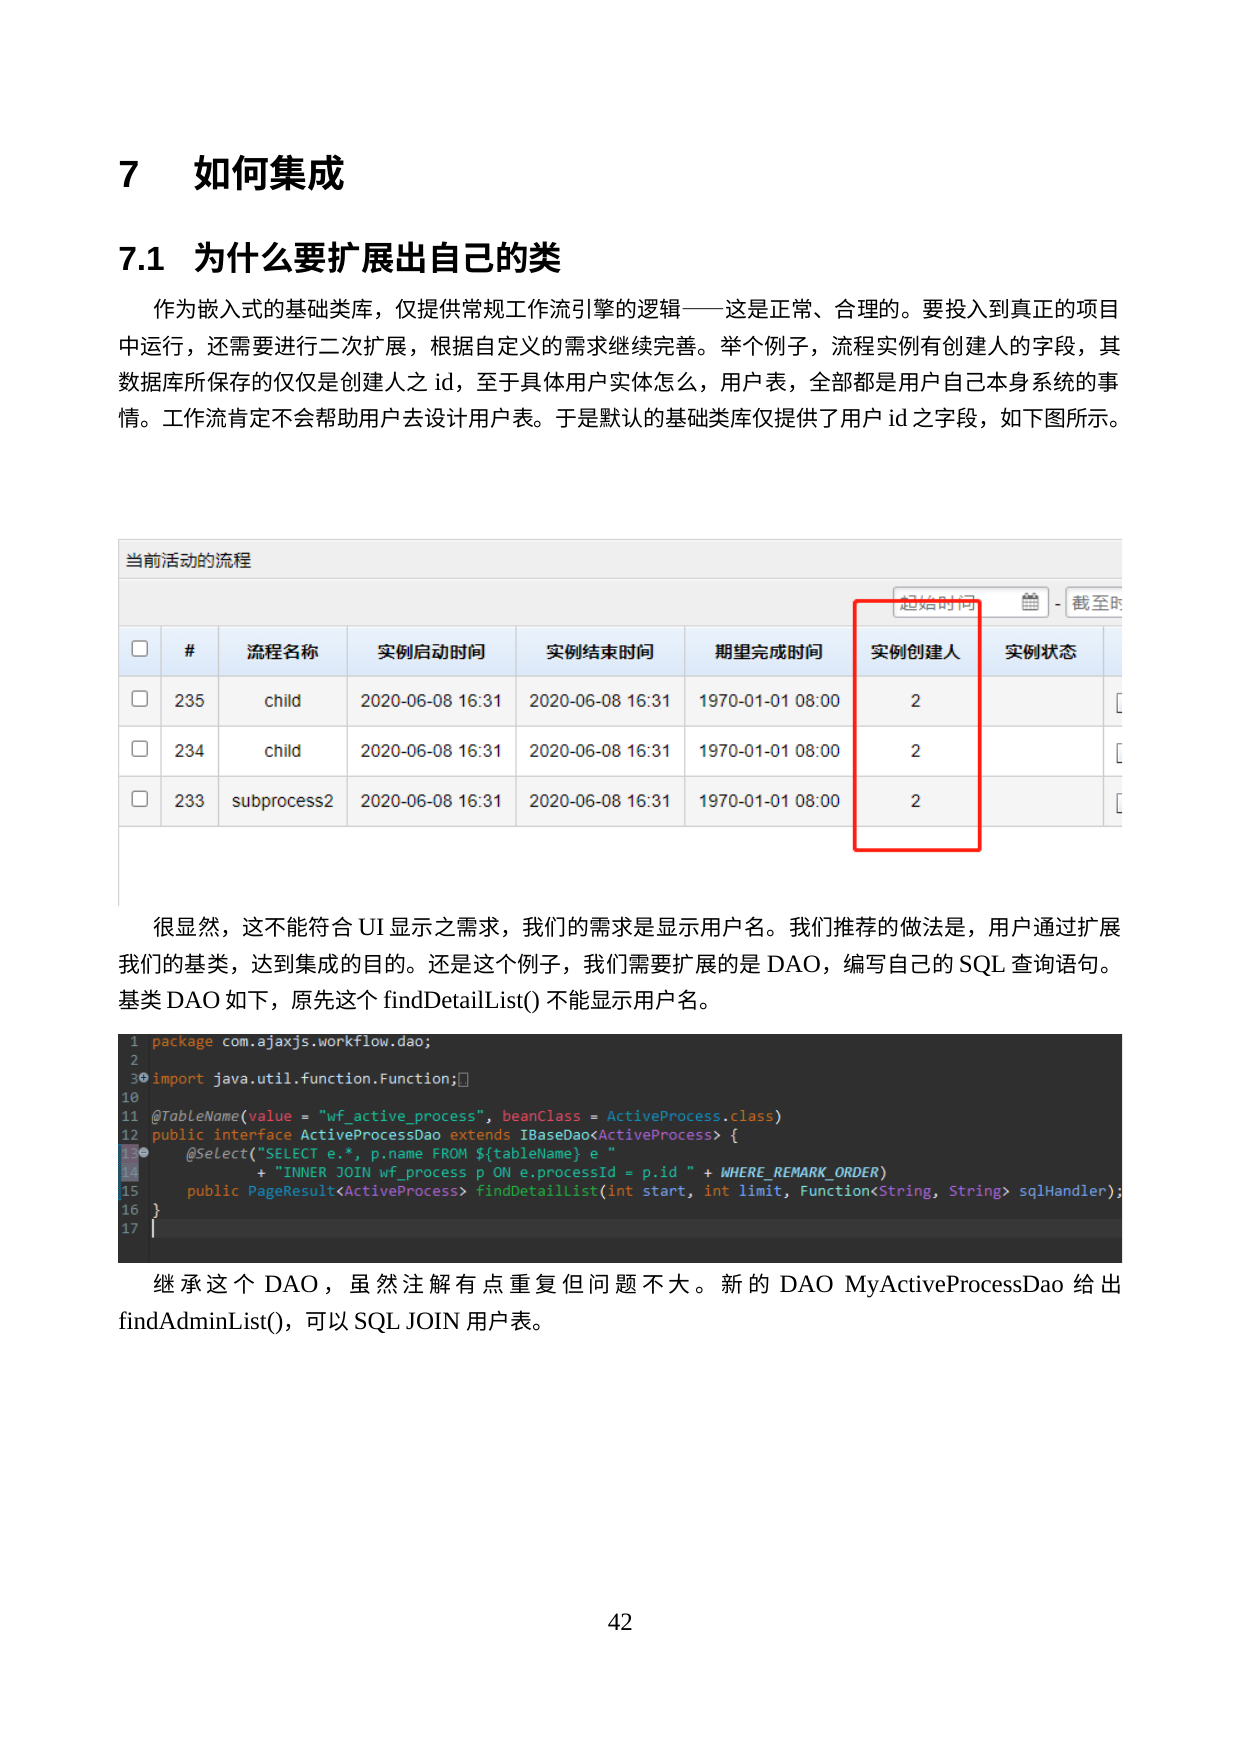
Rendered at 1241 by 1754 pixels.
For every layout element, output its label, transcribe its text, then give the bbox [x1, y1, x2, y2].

subtitle 为什么要扩展出自己的类 [118, 231, 1122, 280]
picture [118, 1034, 1123, 1263]
text 作为嵌入式的基础类库，仅提供常规工作流引擎的逻辑——这是正常、合理的。要投入到真正的项目中运行，还需要进行二次扩展，根据自定义的需求继续完善。举个例子，流程实例有创建人的字段，其数据库所保存的仅仅是创建人之id，至于具体用户实体怎么，用户表，全部都是用户自己本身系统的事情。工作流肯定不会帮助用户去设计用户表。于是默认的基础类库仅提供了用户id之字段，如下图所示。 [118, 292, 1122, 433]
subtitle 如何集成 [118, 143, 1122, 198]
text 继承这个DAO，虽然注解有点重复但问题不大。新的DAO MyActiveProcessDao给出findAdminList()，可以SQL JOIN 用户表。 [118, 1263, 1122, 1335]
picture [118, 500, 1123, 906]
text 很显然，这不能符合UI显示之需求，我们的需求是显示用户名。我们推荐的做法是，用户通过扩展我们的基类，达到集成的目的。还是这个例子，我们需要扩展的是DAO，编写自己的SQL查询语句。基类DAO如下，原先这个findDetailList() 不能显示用户名。 [118, 906, 1122, 1015]
